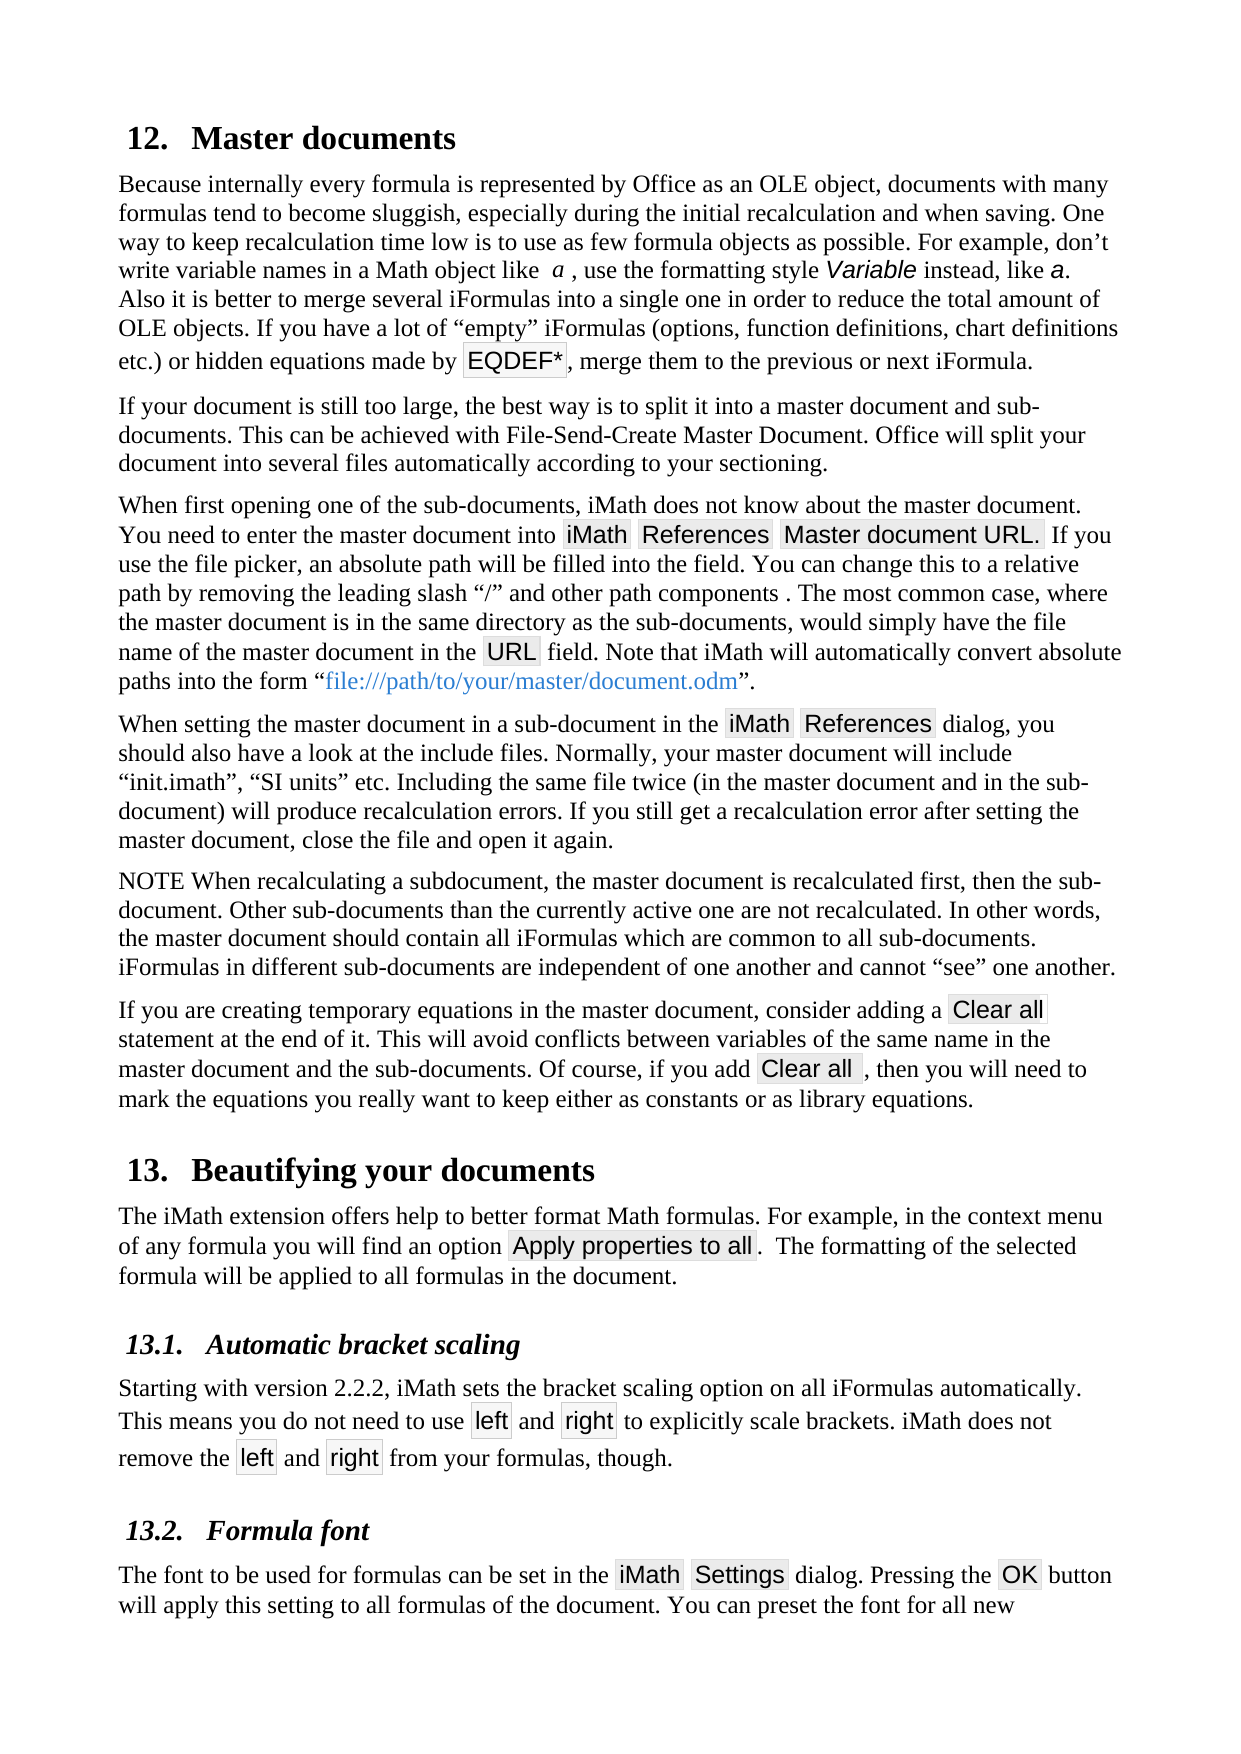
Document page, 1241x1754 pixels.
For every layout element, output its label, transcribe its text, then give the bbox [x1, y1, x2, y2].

subtitle Beautifying your documents [118, 1150, 1122, 1189]
subtitle Master documents [118, 118, 1122, 157]
text Because internally every formula is represented by Office as an OLE object, documents with many formulas tend to become sluggish, especially during the initial recalculation and when saving. One way to keep recalculation time low is to use as few formula objects as possible. For example, don’t write variable names in a Math object like , use the formatting style Variable instead, like a. Also it is better to merge several iFormulas into a single one in order to reduce the total amount of OLE objects. If you have a lot of “empty” iFormulas (options, function definitions, chart definitions etc.) or hidden equations made by EQDEF*, merge them to the previous or next iFormula. [118, 169, 1122, 378]
text The iMath extension offers help to better format Math formulas. For example, in the context menu of any formula you will find an option Apply properties to all. The formatting of the selected formula will be applied to all formulas in the document. [118, 1201, 1122, 1290]
text Starting with version 2.2.2, iMath sets the bracket scaling option on all iFormulas automatically. This means you do not need to use left and right to explicitly scale brackets. iMath does not remove the left and right from your formulas, though. [118, 1373, 1122, 1475]
subtitle Formula font [118, 1513, 1122, 1546]
text NOTE When recalculating a subdocument, the master document is recalculated first, then the sub-document. Other sub-documents than the currently active one are not recalculated. In other words, the master document should contain all iFormulas which are common to all sub-documents. iFormulas in different sub-documents are independent of one another and cannot “see” one another. [118, 866, 1122, 981]
text When first opening one of the sub-documents, iMath does not know about the master document. You need to enter the master document into iMath References Master document URL. If you use the file picker, an absolute path will be filled into the field. You can change this to a relative path by removing the leading slash “/” and other path components . The most common case, where the master document is in the same directory as the sub-documents, would simply have the file name of the master document in the URL field. Note that iMath will automatically convert absolute paths into the form “file:///path/to/your/master/document.odm”. [118, 490, 1122, 695]
text If your document is still too large, the best way is to split it into a master document and sub-documents. This can be achieved with File-Send-Create Master Document. Office will split your document into several files automatically according to your sectioning. [118, 391, 1122, 477]
subtitle Automatic bracket scaling [118, 1327, 1122, 1361]
text If you are creating temporary equations in the master document, consider adding a Clear all statement at the end of it. This will avoid conflicts between variables of the same name in the master document and the sub-documents. Of course, if you add Clear all , then you will need to mark the equations you really want to keep either as constants or as library equations. [118, 993, 1122, 1113]
text The font to be used for formulas can be set in the iMath Settings dialog. Pressing the OK button will apply this setting to all formulas of the document. You can preset the font for all new documents in the Tools Options Writer iMath global settings dialog. [118, 1559, 1122, 1618]
text When setting the master document in a sub-document in the iMath References dialog, you should also have a look at the include files. Normally, your master document will include “init.imath”, “SI units” etc. Including the same file twice (in the master document and in the sub-document) will produce recalculation errors. If you still get a recalculation error after setting the master document, close the file and open it again. [118, 708, 1122, 853]
